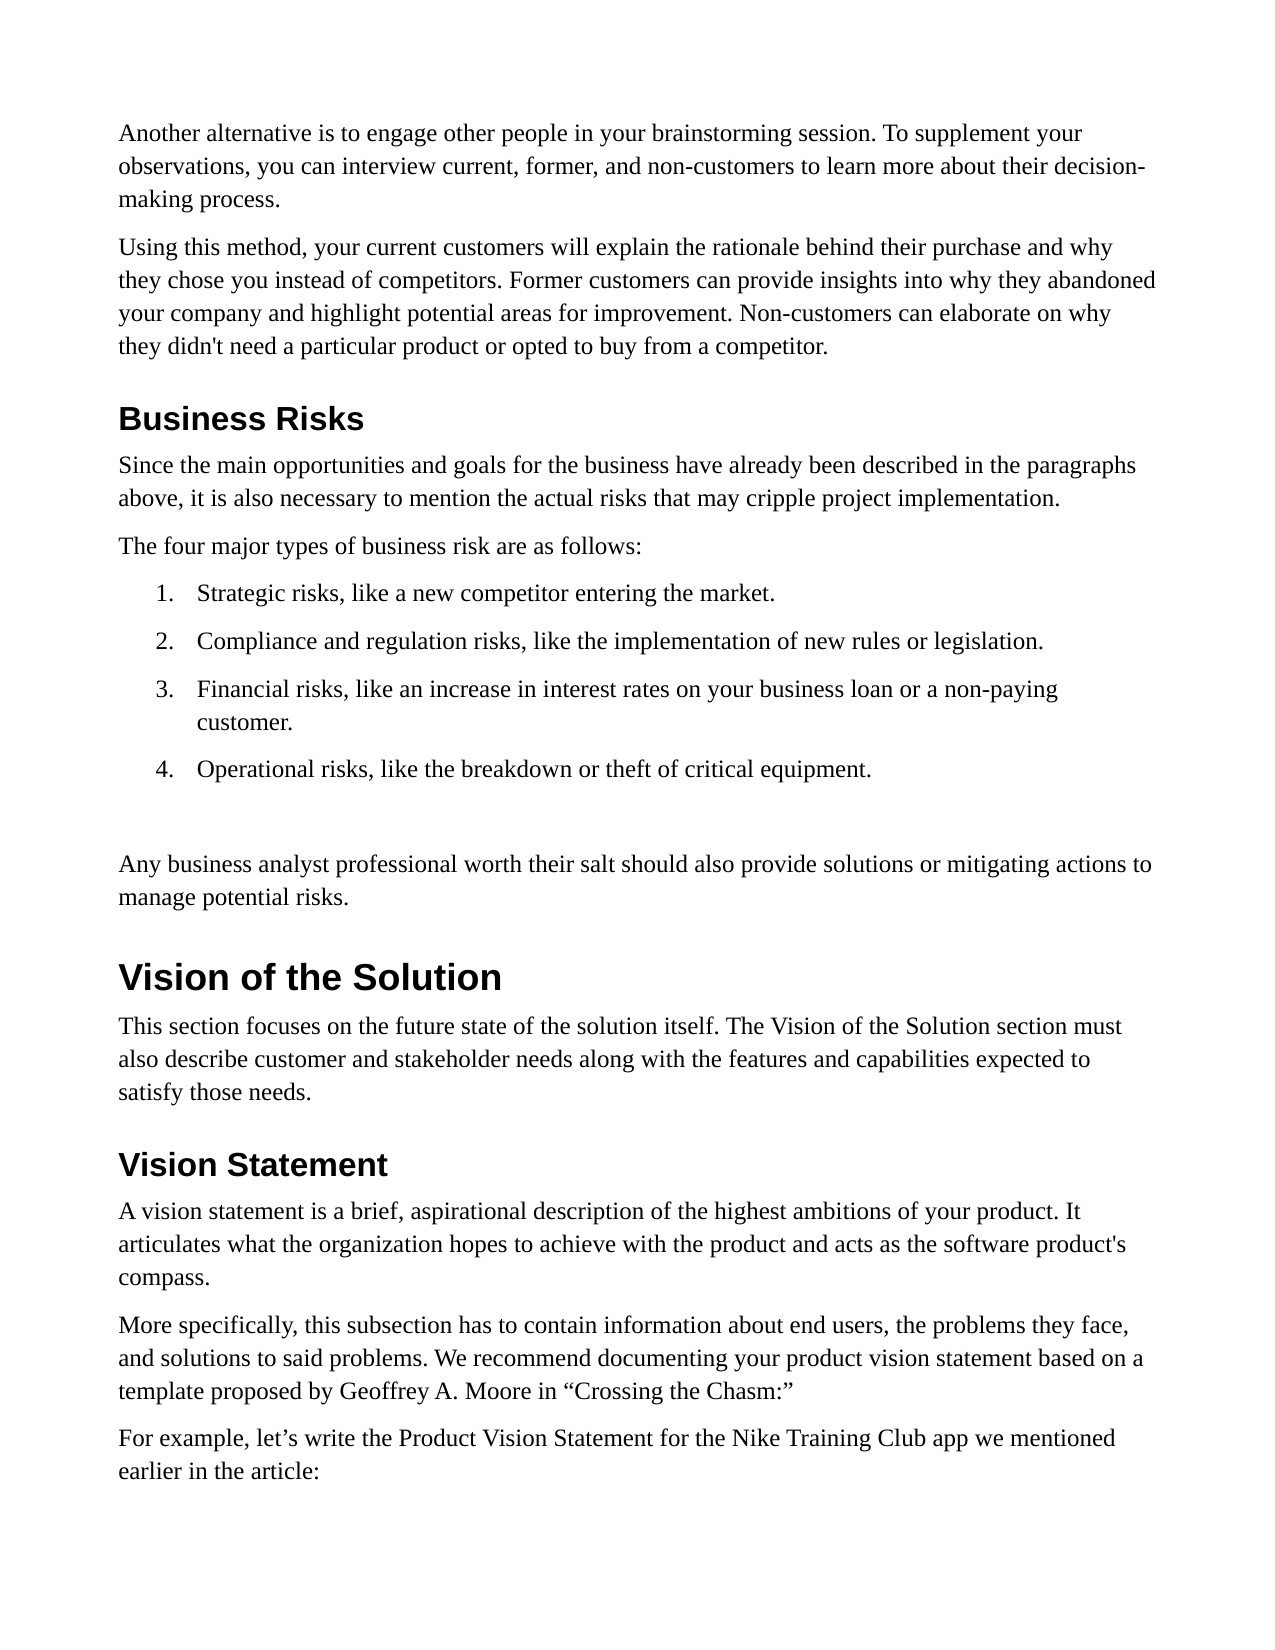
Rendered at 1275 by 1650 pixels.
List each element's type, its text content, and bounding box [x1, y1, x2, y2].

text Since the main opportunities and goals for the business have already been described in the paragraphs above, it is also necessary to mention the actual risks that may cripple project implementation. [118, 450, 1157, 512]
text More specifically, this subsection has to contain information about end users, the problems they face, and solutions to said problems. We recommend documenting your product vision statement based on a template proposed by Geoffrey A. Moore in “Crossing the Chasm:” [118, 1310, 1157, 1404]
list Compliance and regulation risks, like the implementation of new rules or legislation. [155, 626, 1157, 655]
subtitle Business Risks [118, 399, 1157, 438]
text For example, let’s write the Product Vision Statement for the Nike Training Club app we mentioned earlier in the article: [118, 1423, 1157, 1485]
text A vision statement is a brief, aspirational description of the highest ambitions of your product. It articulates what the organization hopes to achieve with the product and acts as the software product's compass. [118, 1196, 1157, 1291]
text Any business analyst professional worth their salt should also provide solutions or mitigating actions to manage potential risks. [118, 849, 1157, 911]
text Another alternative is to engage other people in your brainstorming session. To supplement your observations, you can interview current, former, and non-customers to learn more about their decision-making process. [118, 118, 1157, 213]
text The four major types of business risk are as follows: [118, 531, 1157, 559]
list Operational risks, like the breakdown or theft of critical equipment. [155, 754, 1157, 783]
list Strategic risks, like a new competitor entering the market. [155, 578, 1157, 607]
text This section focuses on the future state of the solution itself. The Vision of the Solution section must also describe customer and stakeholder needs along with the features and capabilities expected to satisfy those needs. [118, 1011, 1157, 1106]
subtitle Vision Statement [118, 1145, 1157, 1184]
list Financial risks, like an increase in interest rates on your business loan or a non-paying customer. [155, 674, 1157, 735]
subtitle Vision of the Solution [118, 955, 1157, 998]
text Using this method, your current customers will explain the rationale behind their purchase and why they chose you instead of competitors. Former customers can provide insights into why they abandoned your company and highlight potential areas for improvement. Non-customers can elaborate on why they didn't need a particular product or opted to buy from a competitor. [118, 232, 1157, 359]
